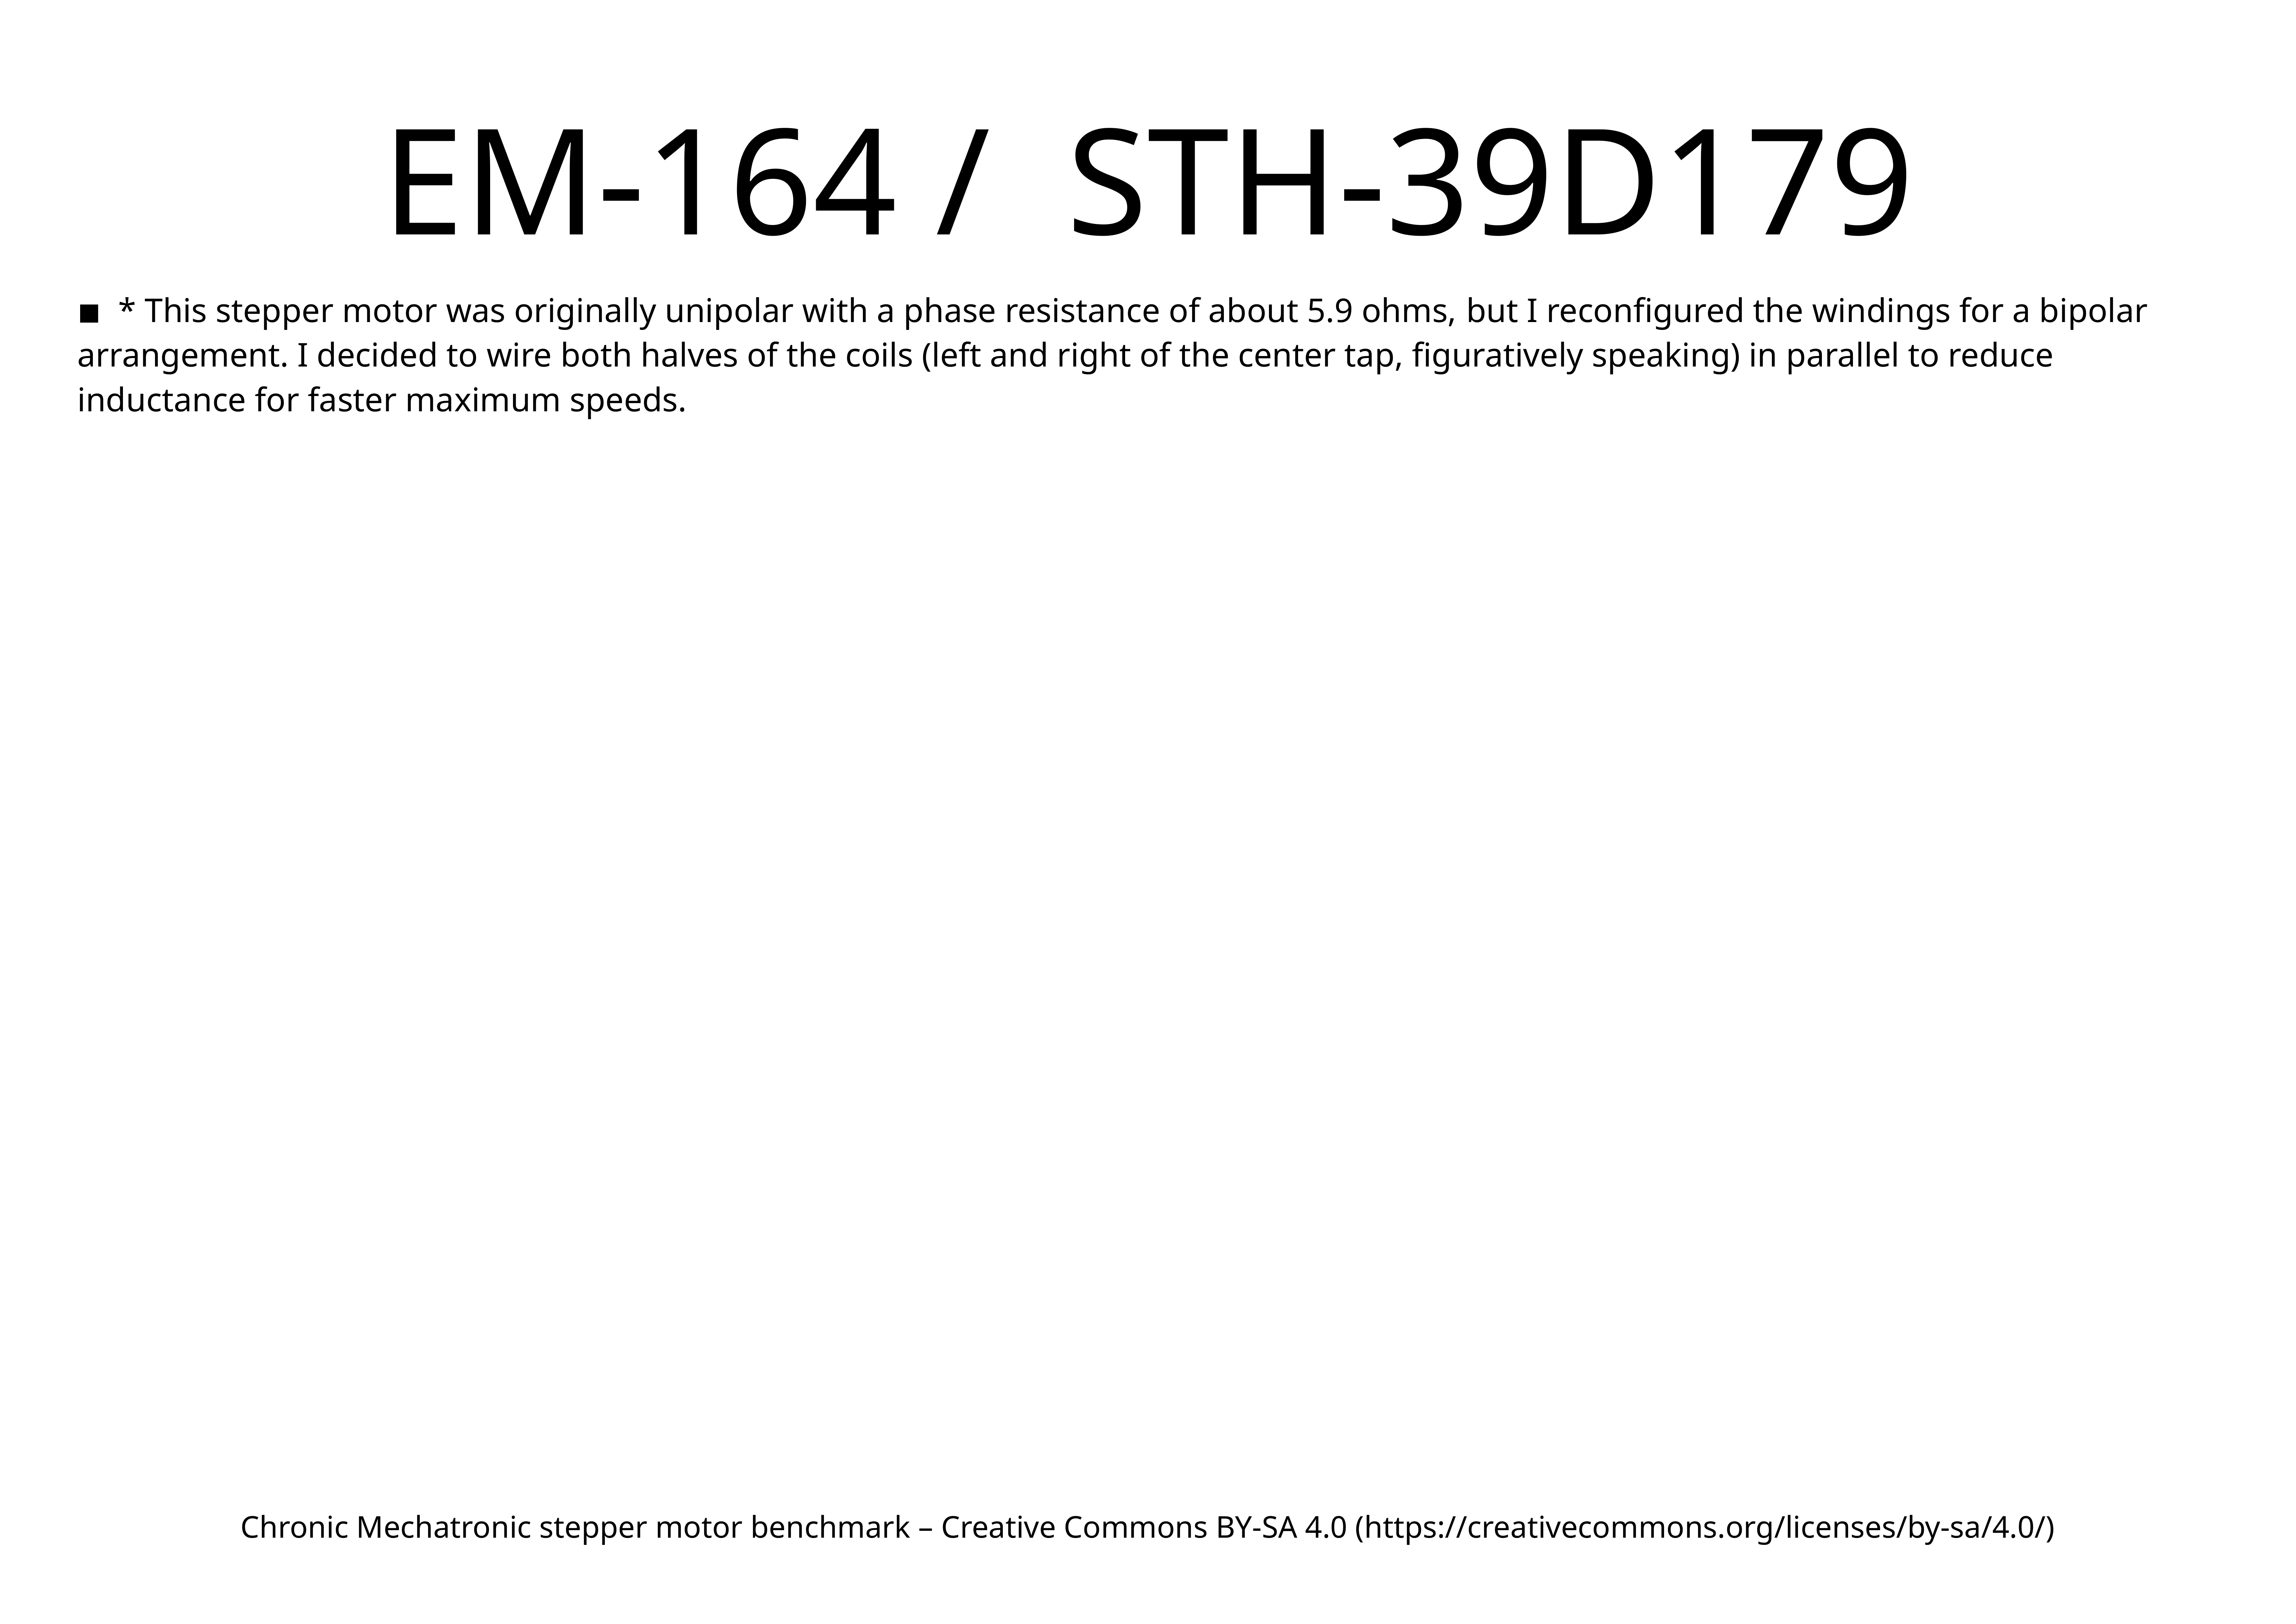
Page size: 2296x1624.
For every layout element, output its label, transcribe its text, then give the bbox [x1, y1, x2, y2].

text ◾ * This stepper motor was originally unipolar with a phase resistance of about 5.9 ohms, but I reconfigured the windings for a bipolar arrangement. I decided to wire both halves of the coils (left and right of the center tap, figuratively speaking) in parallel to reduce inductance for faster maximum speeds. [77, 287, 2219, 421]
